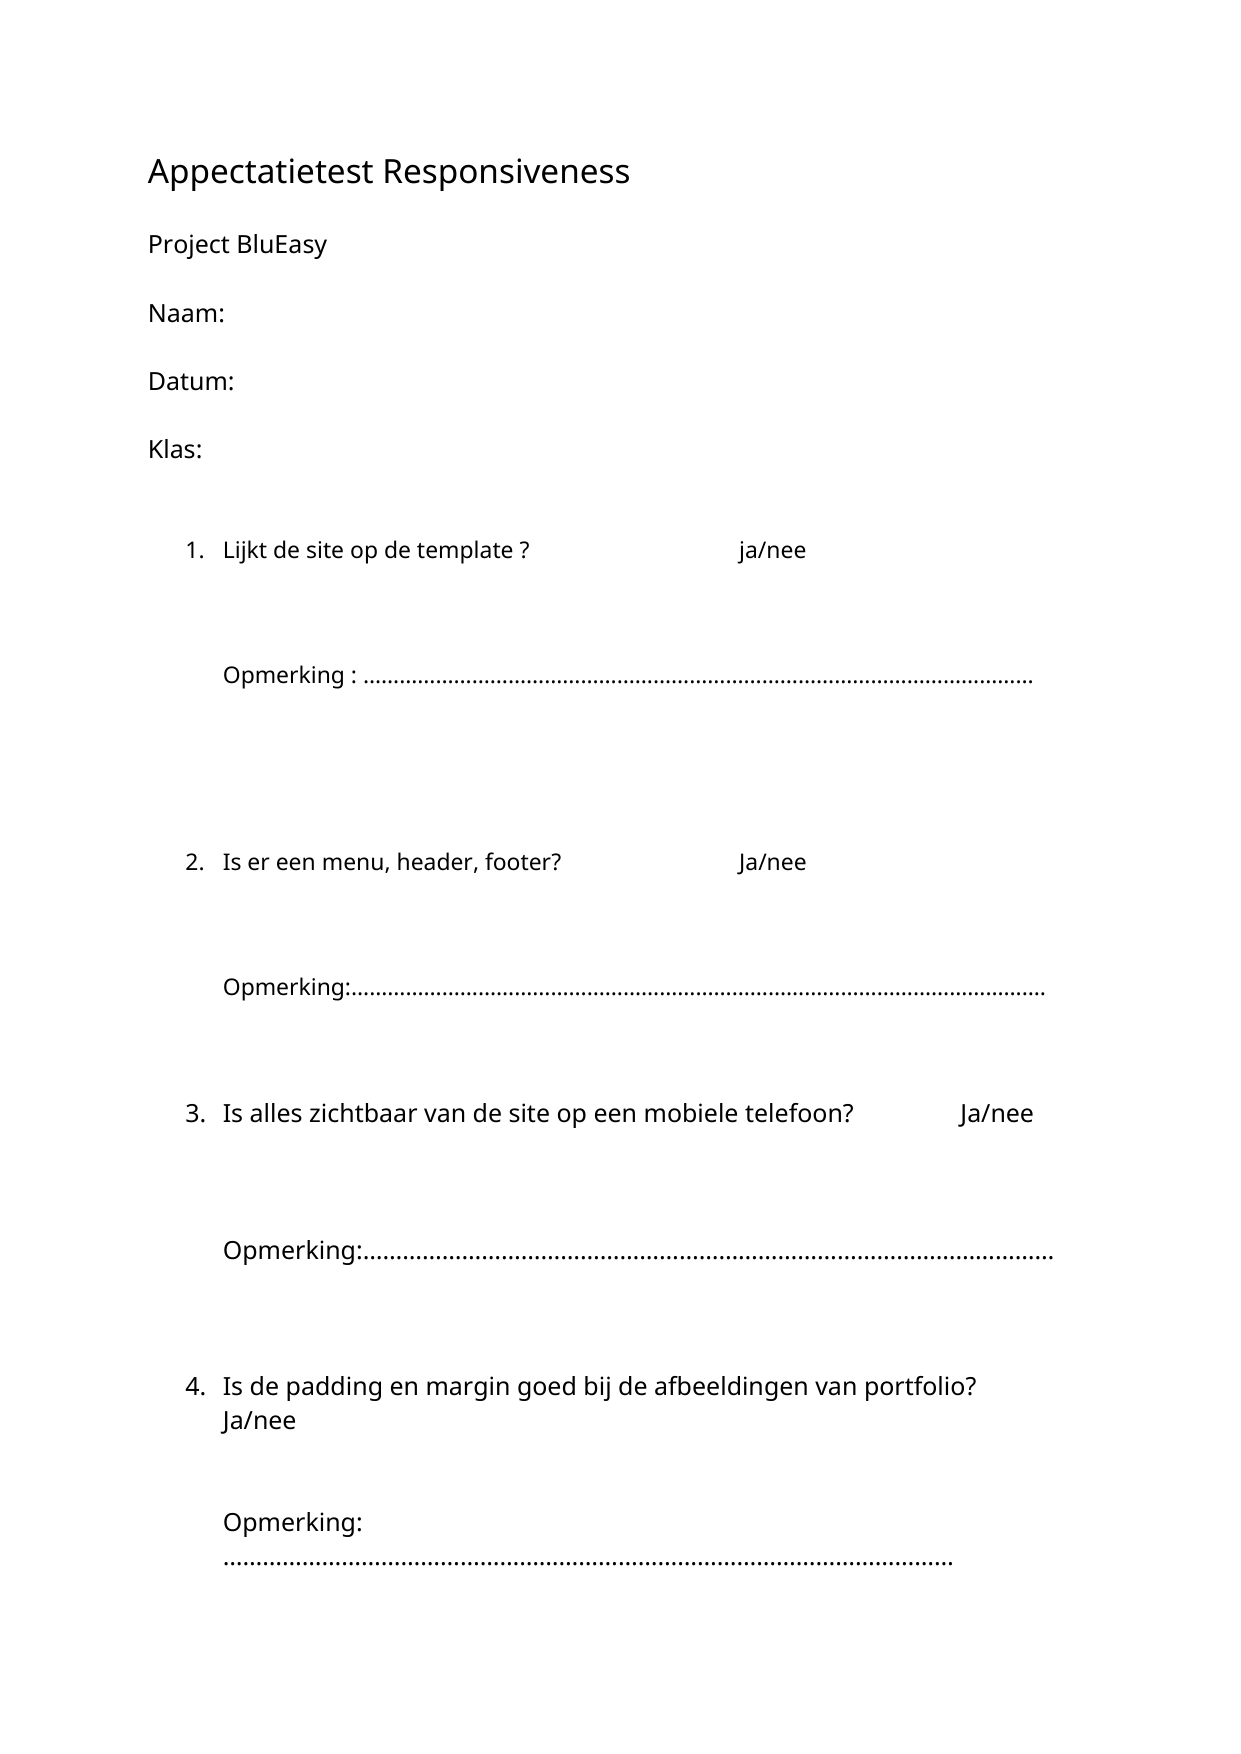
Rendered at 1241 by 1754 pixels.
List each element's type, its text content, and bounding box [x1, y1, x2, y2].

text Datum: [148, 363, 1093, 397]
list Opmerking:……………………………………………………………………………………………………. [223, 971, 1093, 1002]
list Is alles zichtbaar van de site op een mobiele telefoon? Ja/nee [185, 1096, 1093, 1130]
text Appectatietest Responsiveness [148, 148, 1093, 193]
list Ja/nee [223, 1403, 1093, 1437]
text Project BluEasy [148, 227, 1093, 261]
text Klas: [148, 431, 1093, 466]
list Lijkt de site op de template ? ja/nee [185, 534, 1093, 565]
list Is er een menu, header, footer? Ja/nee [185, 846, 1093, 877]
list Opmerking:…………………………………………………………………………………………… [223, 1232, 1093, 1266]
list Is de padding en margin goed bij de afbeeldingen van portfolio? [185, 1369, 1093, 1403]
list Opmerking : ………………………………………………………………………………………………… [223, 659, 1093, 690]
list Opmerking:………………………………………………………………………………………………… [223, 1505, 1093, 1573]
text Naam: [148, 295, 1093, 329]
